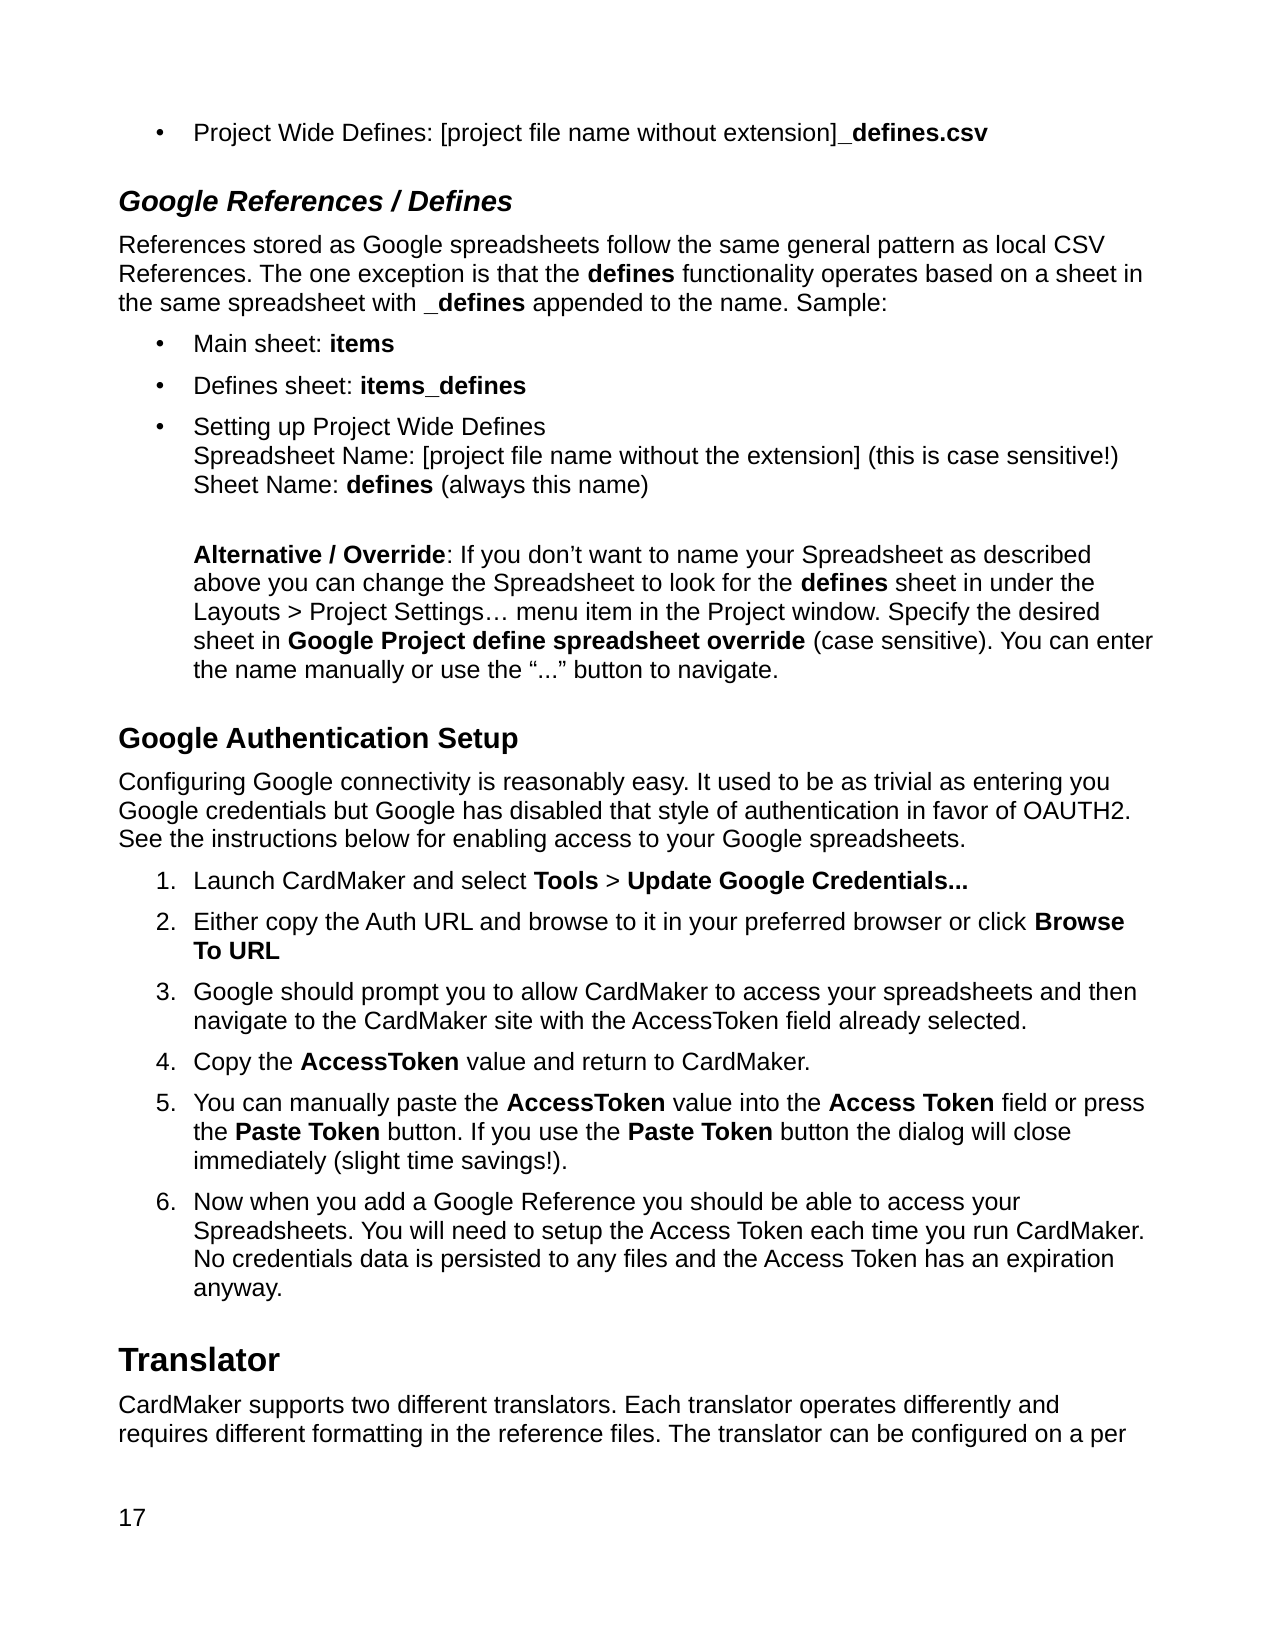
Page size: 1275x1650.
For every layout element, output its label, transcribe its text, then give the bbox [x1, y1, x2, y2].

list You can manually paste the AccessToken value into the Access Token field or press the Paste Token button. If you use the Paste Token button the dialog will close immediately (slight time savings!). [156, 1088, 1157, 1174]
list Now when you add a Google Reference you should be able to access your Spreadsheets. You will need to setup the Access Token each time you run CardMaker. No credentials data is persisted to any files and the Access Token has an expiration anyway. [156, 1187, 1157, 1302]
list Main sheet: items [156, 329, 1157, 358]
list Copy the AccessToken value and return to CardMaker. [156, 1047, 1157, 1076]
list Either copy the Auth URL and browse to it in your preferred browser or click Browse To URL [156, 907, 1157, 964]
list Setting up Project Wide Defines Spreadsheet Name: [project file name without the extension] (this is case sensitive!) Sheet Name: defines (always this name) [156, 412, 1157, 527]
subtitle Translator [118, 1339, 1157, 1378]
list Google should prompt you to allow CardMaker to access your spreadsheets and then navigate to the CardMaker site with the AccessToken field already selected. [156, 977, 1157, 1034]
text CardMaker supports two different translators. Each translator operates differently and requires different formatting in the reference files. The translator can be configured on a per [118, 1391, 1157, 1448]
subtitle Google Authentication Setup [118, 721, 1157, 754]
list Project Wide Defines: [project file name without extension]_defines.csv [156, 118, 1157, 147]
list Launch CardMaker and select Tools > Update Google Credentials... [156, 866, 1157, 894]
list Defines sheet: items_defines [156, 371, 1157, 399]
list Alternative / Override: If you don’t want to name your Spreadsheet as described above you can change the Spreadsheet to look for the defines sheet in under the Layouts > Project Settings… menu item in the Project window. Specify the desired sheet in Google Project define spreadsheet override (case sensitive). You can enter the name manually or use the “...” button to navigate. [156, 539, 1157, 683]
text References stored as Google spreadsheets follow the same general pattern as local CSV References. The one exception is that the defines functionality operates based on a sheet in the same spreadsheet with _defines appended to the name. Sample: [118, 231, 1157, 317]
text Configuring Google connectivity is reasonably easy. It used to be as trivial as entering you Google credentials but Google has disabled that style of authentication in favor of OAUTH2. See the instructions below for enabling access to your Google spreadsheets. [118, 767, 1157, 853]
subtitle Google References / Defines [118, 184, 1157, 218]
